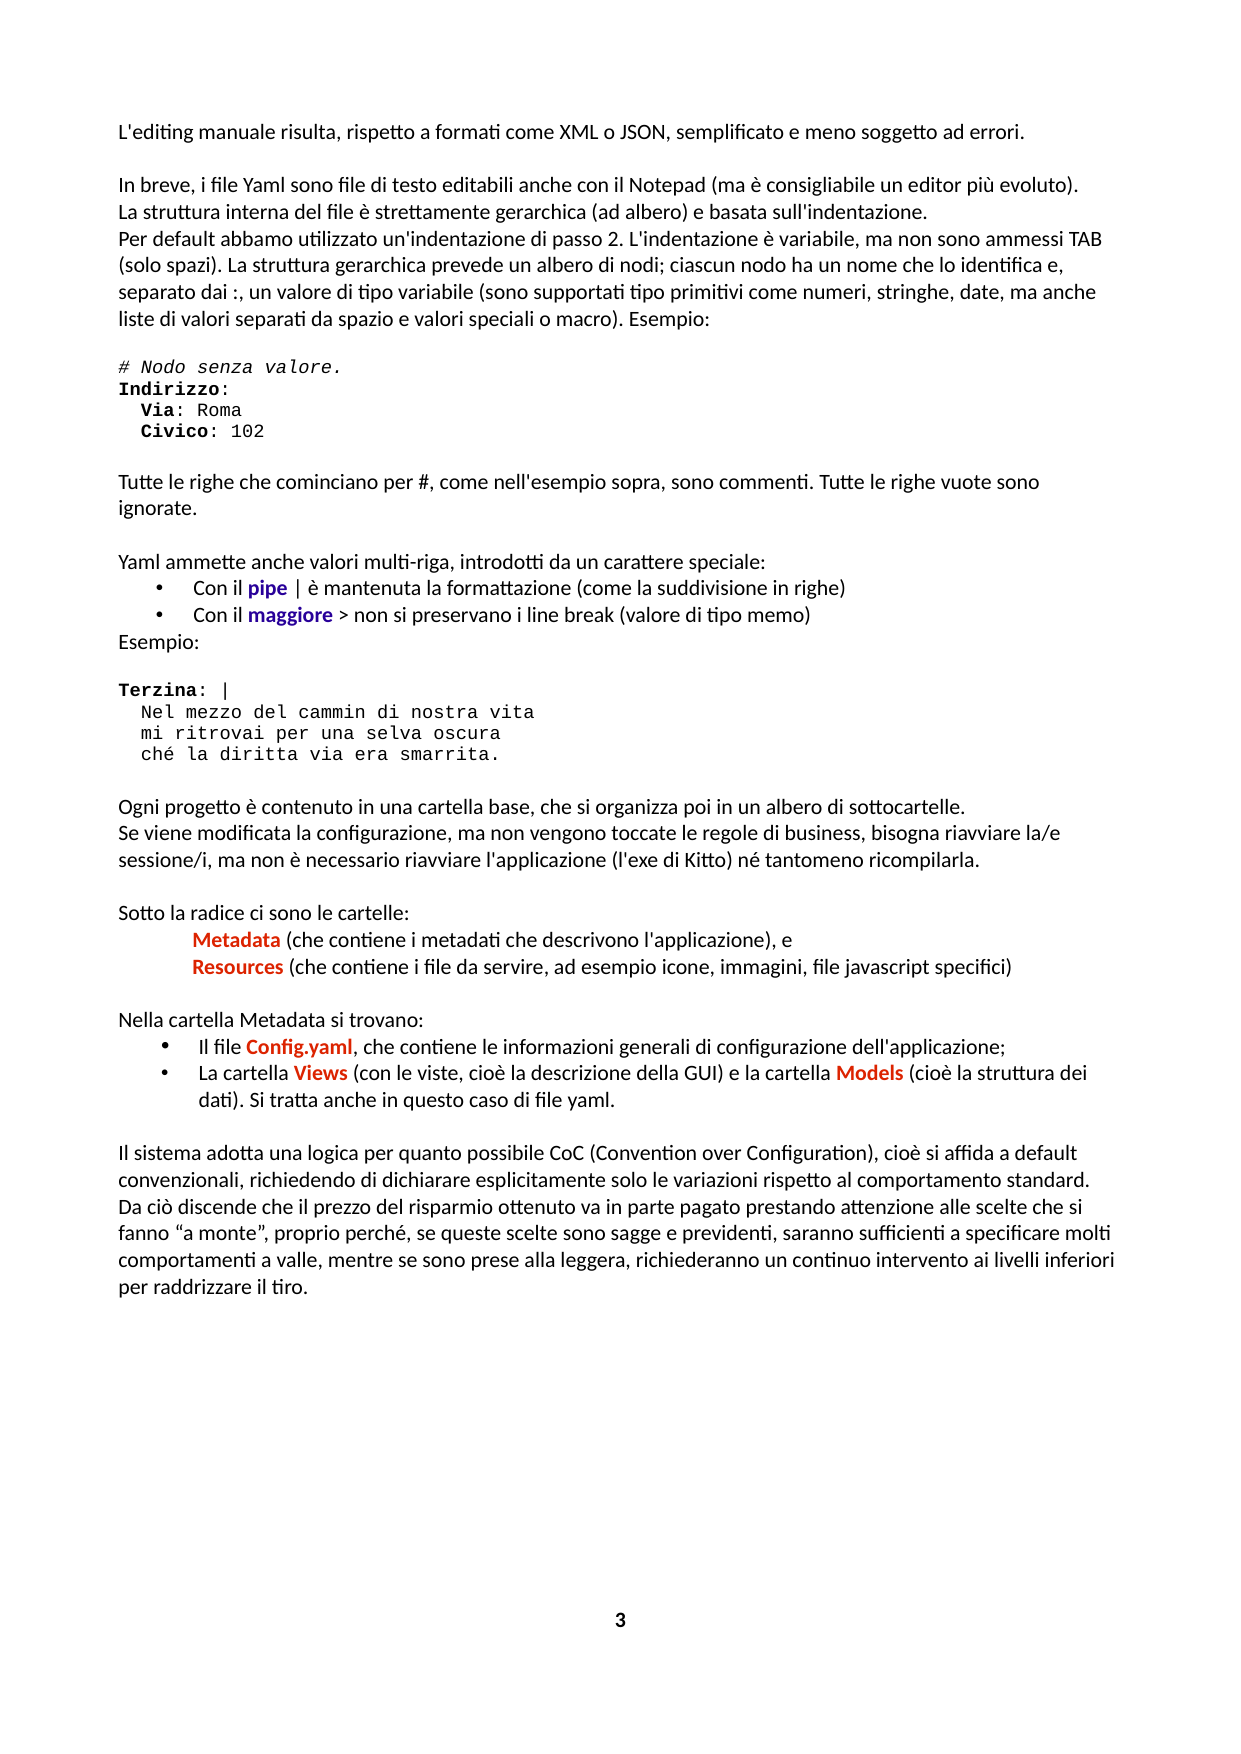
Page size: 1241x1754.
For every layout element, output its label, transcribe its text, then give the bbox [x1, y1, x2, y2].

text Indirizzo: [118, 379, 1122, 401]
text L'editing manuale risulta, rispetto a formati come XML o JSON, semplificato e meno soggetto ad errori. [118, 118, 1122, 145]
text In breve, i file Yaml sono file di testo editabili anche con il Notepad (ma è consigliabile un editor più evoluto). [118, 171, 1122, 198]
text Via: Roma [118, 401, 1122, 422]
text Se viene modificata la configurazione, ma non vengono toccate le regole di business, bisogna riavviare la/e sessione/i, ma non è necessario riavviare l'applicazione (l'exe di Kitto) né tantomeno ricompilarla. [118, 819, 1122, 873]
list Con il maggiore > non si preservano i line break (valore di tipo memo) [156, 601, 1122, 628]
text Esempio: [118, 628, 1122, 654]
text Nella cartella Metadata si trovano: [118, 1006, 1122, 1033]
list Con il pipe | è mantenuta la formattazione (come la suddivisione in righe) [156, 574, 1122, 601]
text Nel mezzo del cammin di nostra vita [118, 702, 1122, 724]
text Per default abbamo utilizzato un'indentazione di passo 2. L'indentazione è variabile, ma non sono ammessi TAB (solo spazi). La struttura gerarchica prevede un albero di nodi; ciascun nodo ha un nome che lo identifica e, separato dai :, un valore di tipo variabile (sono supportati tipo primitivi come numeri, stringhe, date, ma anche liste di valori separati da spazio e valori speciali o macro). Esempio: [118, 225, 1122, 331]
text Sotto la radice ci sono le cartelle: [118, 899, 1122, 926]
text # Nodo senza valore. [118, 358, 1122, 379]
text Yaml ammette anche valori multi-riga, introdotti da un carattere speciale: [118, 548, 1122, 574]
text Ogni progetto è contenuto in una cartella base, che si organizza poi in un albero di sottocartelle. [118, 793, 1122, 819]
list La cartella Views (con le viste, cioè la descrizione della GUI) e la cartella Models (cioè la struttura dei dati). Si tratta anche in questo caso di file yaml. [161, 1059, 1122, 1113]
text Metadata (che contiene i metadati che descrivono l'applicazione), e [118, 926, 1122, 953]
list Il file Config.yaml, che contiene le informazioni generali di configurazione dell'applicazione; [161, 1033, 1122, 1059]
text Da ciò discende che il prezzo del risparmio ottenuto va in parte pagato prestando attenzione alle scelte che si fanno “a monte”, proprio perché, se queste scelte sono sagge e previdenti, saranno sufficienti a specificare molti comportamenti a valle, mentre se sono prese alla leggera, richiederanno un continuo intervento ai livelli inferiori per raddrizzare il tiro. [118, 1193, 1122, 1299]
text Resources (che contiene i file da servire, ad esempio icone, immagini, file javascript specifici) [118, 953, 1122, 979]
text Civico: 102 [118, 422, 1122, 443]
text Il sistema adotta una logica per quanto possibile CoC (Convention over Configuration), cioè si affida a default convenzionali, richiedendo di dichiarare esplicitamente solo le variazioni rispetto al comportamento standard. [118, 1139, 1122, 1193]
text La struttura interna del file è strettamente gerarchica (ad albero) e basata sull'indentazione. [118, 198, 1122, 225]
text mi ritrovai per una selva oscura [118, 724, 1122, 745]
text Terzina: | [118, 681, 1122, 702]
text ché la diritta via era smarrita. [118, 745, 1122, 766]
text Tutte le righe che cominciano per #, come nell'esempio sopra, sono commenti. Tutte le righe vuote sono ignorate. [118, 468, 1122, 521]
